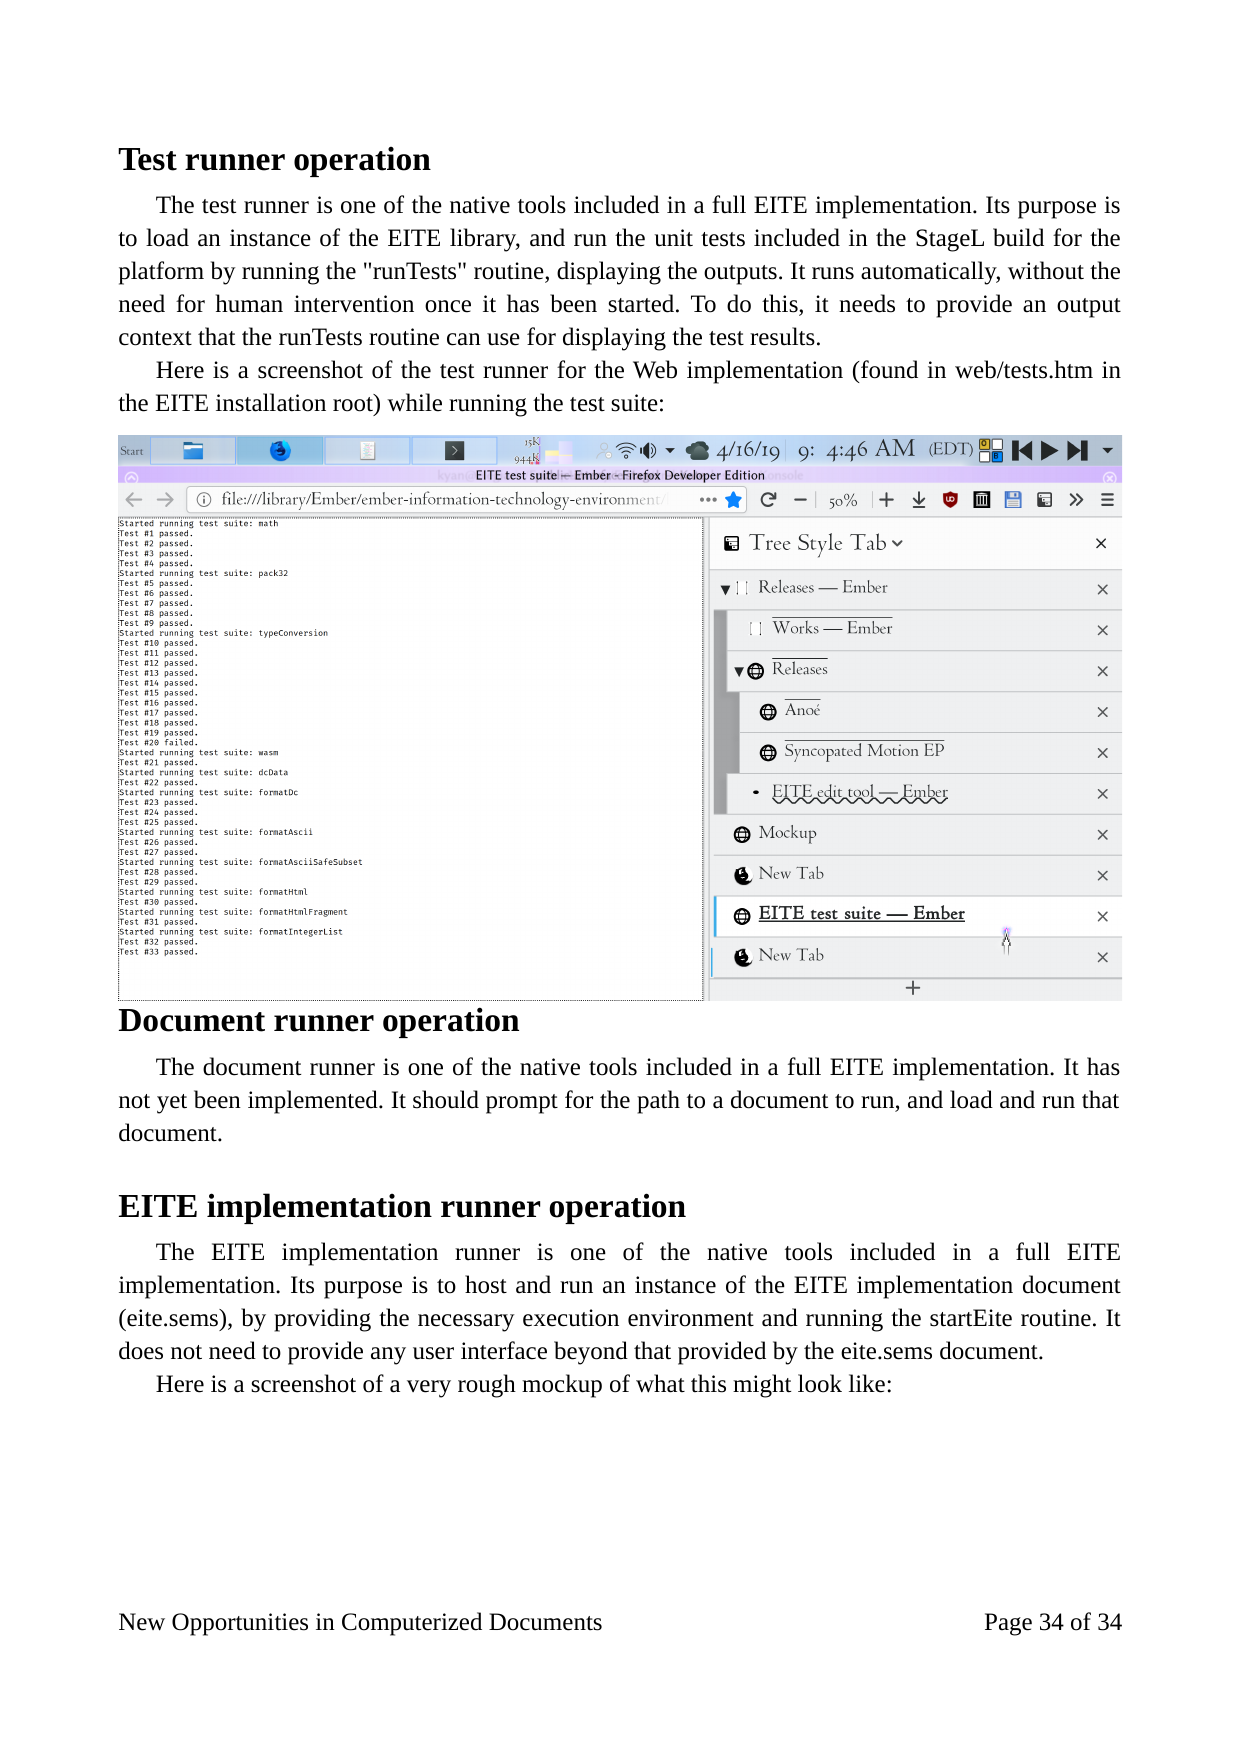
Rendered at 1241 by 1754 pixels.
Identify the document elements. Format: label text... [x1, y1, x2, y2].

text Here is a screenshot of the test runner for the Web implementation (found in web/tests.htm in the EITE installation root) while running the test suite: [118, 355, 1122, 417]
text The document runner is one of the native tools included in a full EITE implementation. It has not yet been implemented. It should prompt for the path to a document to run, and load and run that document. [118, 1052, 1122, 1146]
text The EITE implementation runner is one of the native tools included in a full EITE implementation. Its purpose is to host and run an instance of the EITE implementation document (eite.sems), by providing the necessary execution environment and running the startEite routine. It does not need to provide any user interface beyond that provided by the eite.sems document. [118, 1237, 1122, 1365]
subtitle EITE implementation runner operation [118, 1186, 1122, 1225]
text Here is a screenshot of a very rough mockup of what this might look like: [118, 1369, 1122, 1398]
picture [118, 435, 1123, 1001]
text The test runner is one of the native tools included in a full EITE implementation. Its purpose is to load an instance of the EITE library, and run the unit tests included in the StageL build for the platform by running the "runTests" routine, displaying the outputs. It runs automatically, without the need for human intervention once it has been started. To do this, it needs to provide an output context that the runTests routine can use for displaying the test results. [118, 190, 1122, 351]
subtitle Test runner operation [118, 139, 1122, 178]
subtitle Document runner operation [118, 1001, 1122, 1039]
